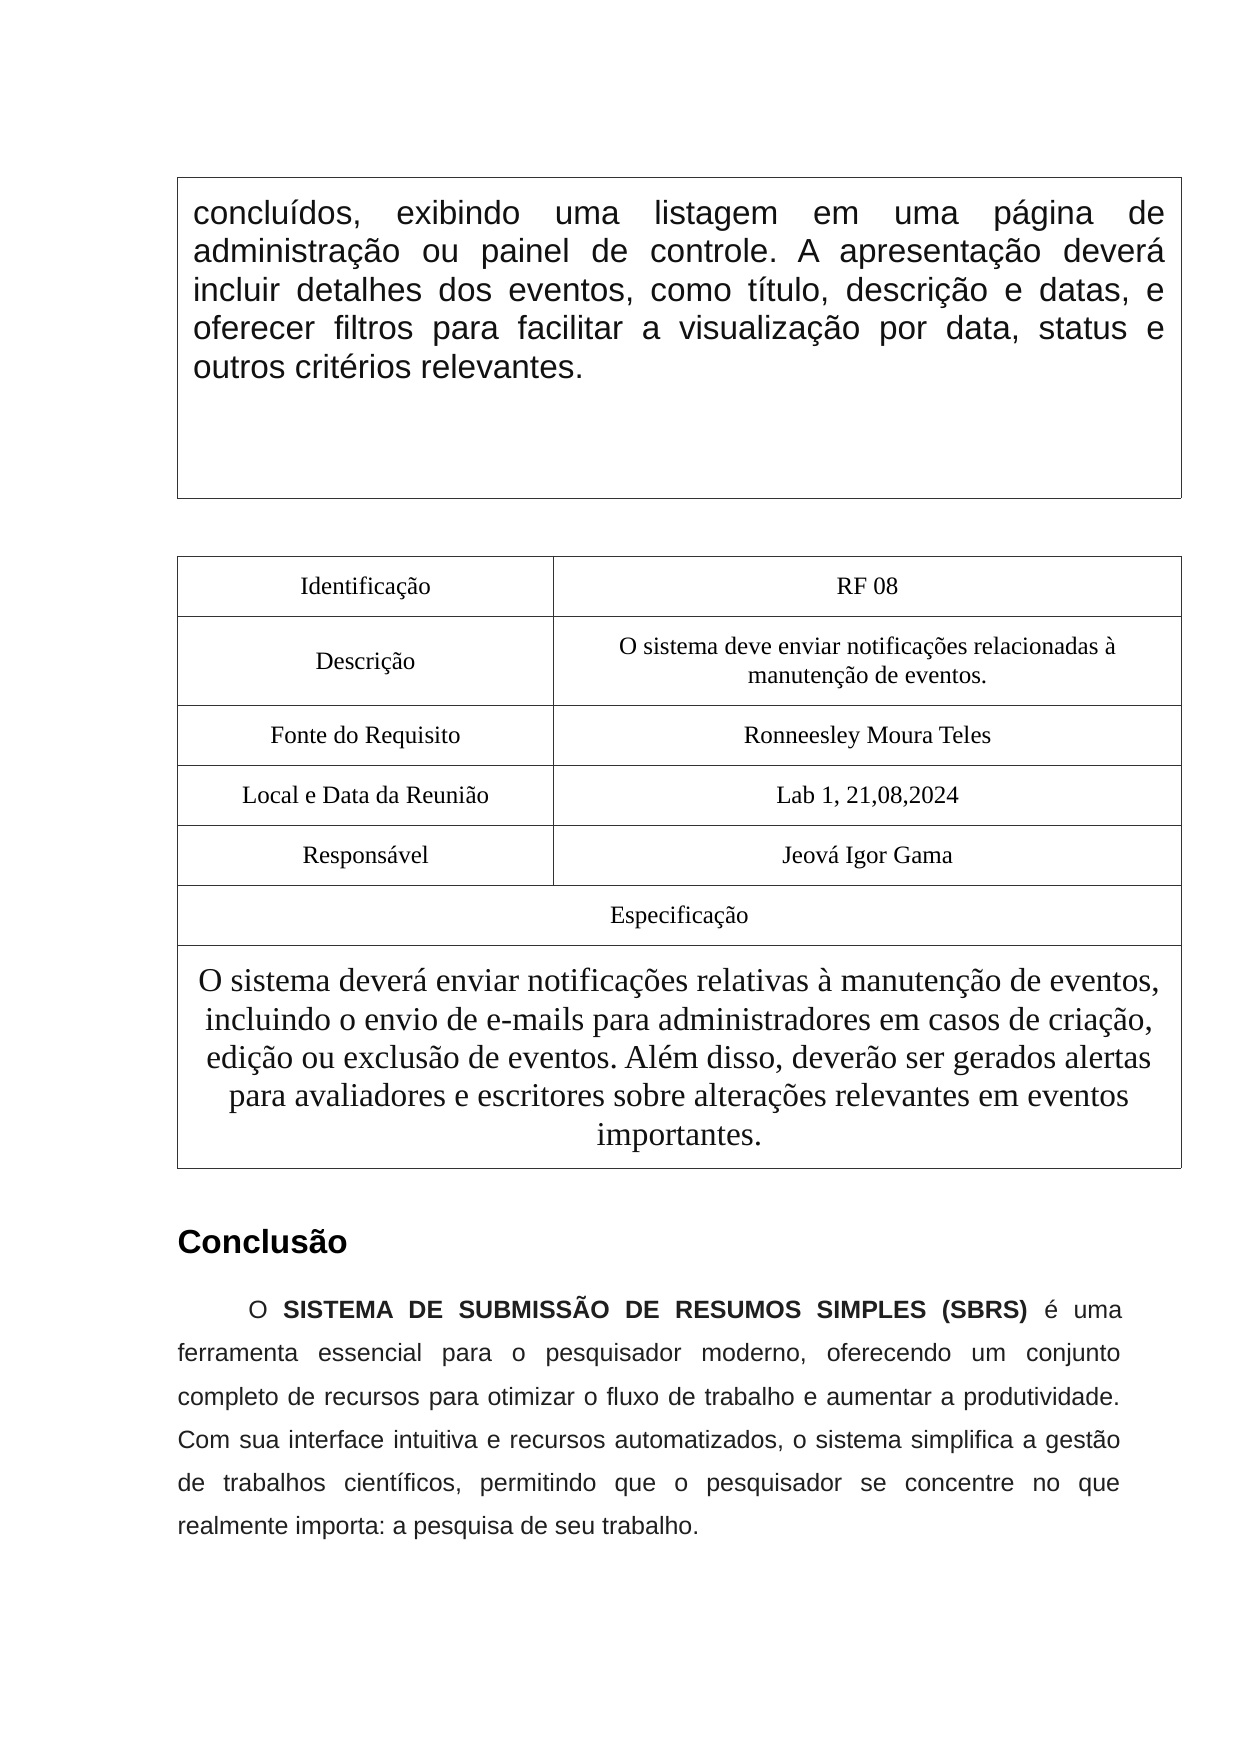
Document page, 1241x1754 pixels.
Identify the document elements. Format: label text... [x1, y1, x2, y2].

table_cell Descrição [178, 617, 553, 704]
table_cell Responsável [178, 826, 553, 885]
table_cell Local e Data da Reunião [178, 766, 553, 825]
table_cell Especificação [178, 886, 1181, 945]
subtitle Conclusão [177, 1222, 1122, 1260]
table_cell Lab 1, 21,08,2024 [554, 766, 1181, 825]
table_header Identificação [178, 557, 553, 616]
table_cell O sistema deve enviar notificações relacionadas à manutenção de eventos. [554, 617, 1181, 704]
table_cell concluídos, exibindo uma listagem em uma página de administração ou painel de controle. A apresentação deverá incluir detalhes dos eventos, como título, descrição e datas, e oferecer filtros para facilitar a visualização por data, status e outros critérios relevantes. [178, 178, 1181, 498]
table_cell O sistema deverá enviar notificações relativas à manutenção de eventos, incluindo o envio de e-mails para administradores em casos de criação, edição ou exclusão de eventos. Além disso, deverão ser gerados alertas para avaliadores e escritores sobre alterações relevantes em eventos importantes. [178, 946, 1181, 1168]
table_cell Fonte do Requisito [178, 706, 553, 765]
table_header RF 08 [554, 557, 1181, 616]
table_cell Ronneesley Moura Teles [554, 706, 1181, 765]
text O SISTEMA DE SUBMISSÃO DE RESUMOS SIMPLES (SBRS) é uma ferramenta essencial para o pesquisador moderno, oferecendo um conjunto completo de recursos para otimizar o fluxo de trabalho e aumentar a produtividade. Com sua interface intuitiva e recursos automatizados, o sistema simplifica a gestão de trabalhos científicos, permitindo que o pesquisador se concentre no que realmente importa: a pesquisa de seu trabalho. [177, 1295, 1122, 1540]
table_cell Jeová Igor Gama [554, 826, 1181, 885]
